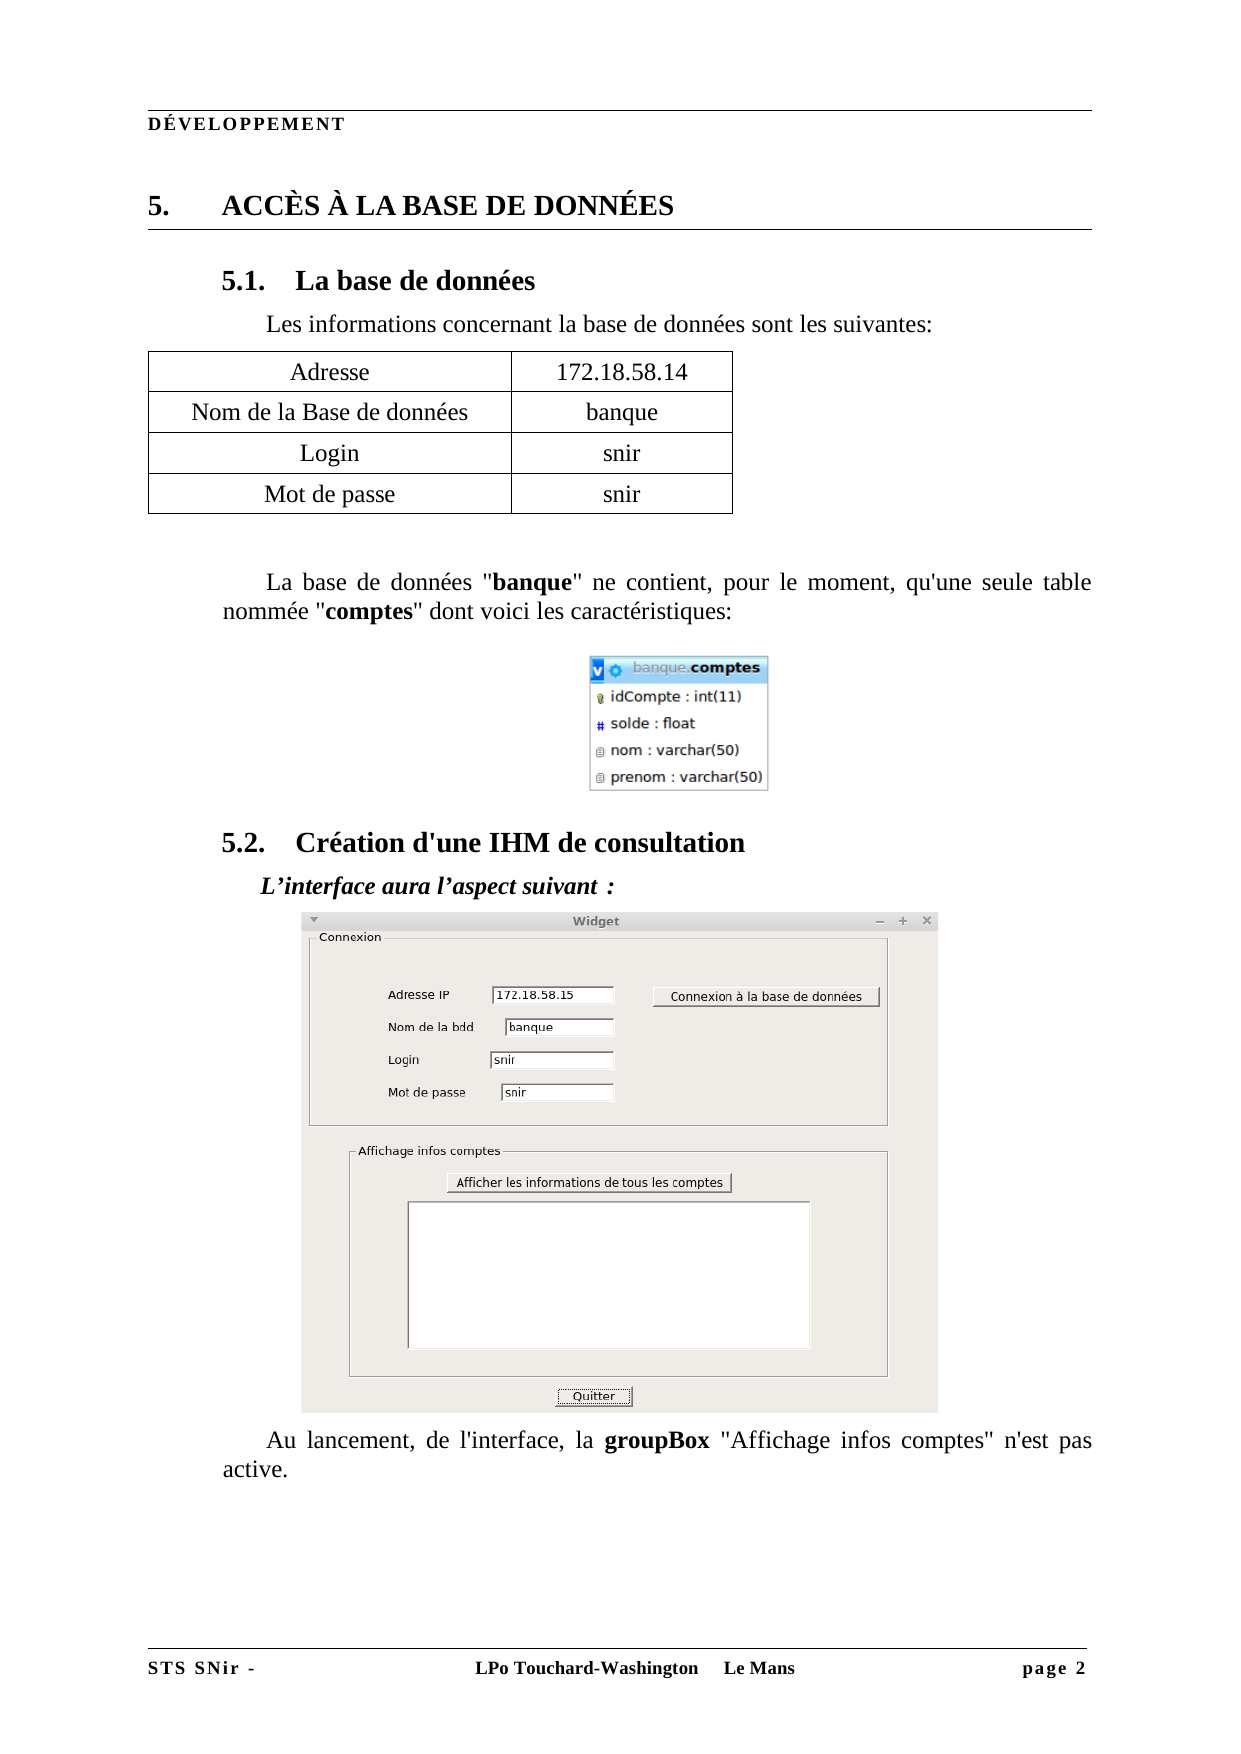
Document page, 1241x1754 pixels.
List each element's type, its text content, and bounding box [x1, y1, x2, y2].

text Au lancement, de l'interface, la groupBox "Affichage infos comptes" n'est pas active. [223, 1425, 1092, 1483]
table_cell Nom de la Base de données [149, 392, 511, 432]
table_cell snir [512, 474, 732, 513]
text La base de données "banque" ne contient, pour le moment, qu'une seule table nommée "comptes" dont voici les caractéristiques: [223, 567, 1092, 625]
text Les informations concernant la base de données sont les suivantes: [223, 309, 1092, 338]
picture [301, 912, 939, 1413]
table_cell Login [149, 433, 511, 473]
table_cell banque [512, 392, 732, 432]
table_header 172.18.58.14 [512, 352, 732, 391]
table_cell snir [512, 433, 732, 473]
table_cell Mot de passe [149, 474, 511, 513]
picture [584, 648, 774, 792]
table_header Adresse [149, 352, 511, 391]
subtitle accès à la base de données [148, 185, 1092, 229]
text L’interface aura l’aspect suivant : [260, 871, 1092, 900]
subtitle La base de données [221, 267, 1092, 297]
subtitle Création d'une IHM de consultation [221, 829, 1092, 859]
